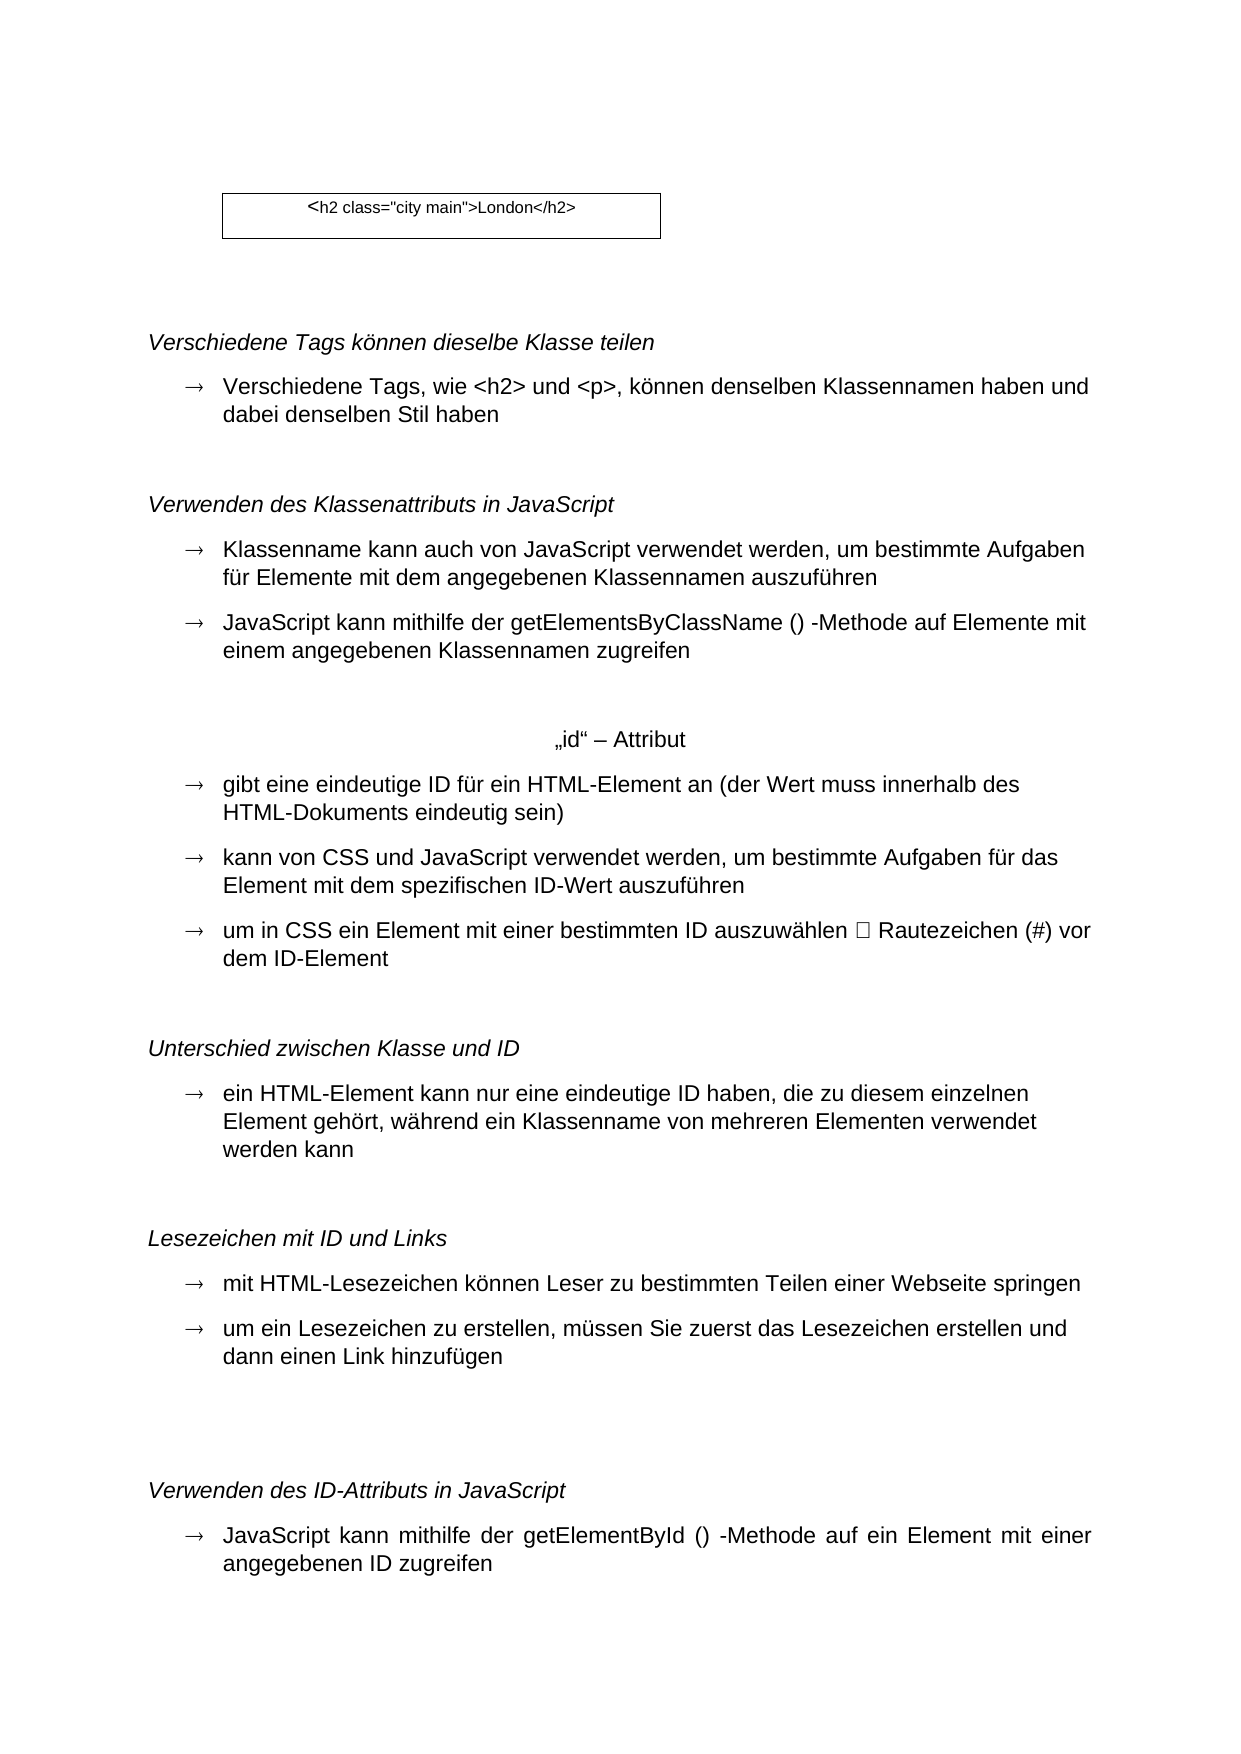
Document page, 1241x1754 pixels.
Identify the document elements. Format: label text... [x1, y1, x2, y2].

list Verschiedene Tags, wie <h2> und <p>, können denselben Klassennamen haben und dabei denselben Stil haben [185, 373, 1093, 428]
list Verschiedene Tags können dieselbe Klasse teilen [148, 328, 1093, 355]
text Unterschied zwischen Klasse und ID [148, 1035, 1093, 1061]
list ein HTML-Element kann nur eine eindeutige ID haben, die zu diesem einzelnen Element gehört, während ein Klassenname von mehreren Elementen verwendet werden kann [185, 1079, 1093, 1162]
table_header <h2 class="city main">London</h2> [223, 194, 660, 238]
text Verwenden des ID-Attributs in JavaScript [148, 1477, 1093, 1504]
text Verwenden des Klassenattributs in JavaScript [148, 491, 1093, 517]
list Klassenname kann auch von JavaScript verwendet werden, um bestimmte Aufgaben für Elemente mit dem angegebenen Klassennamen auszuführen [185, 536, 1093, 590]
list um in CSS ein Element mit einer bestimmten ID auszuwählen  Rautezeichen (#) vor dem ID-Element [185, 917, 1093, 971]
list gibt eine eindeutige ID für ein HTML-Element an (der Wert muss innerhalb des HTML-Dokuments eindeutig sein) [185, 771, 1093, 826]
list kann von CSS und JavaScript verwendet werden, um bestimmte Aufgaben für das Element mit dem spezifischen ID-Wert auszuführen [185, 844, 1093, 898]
list JavaScript kann mithilfe der getElementsByClassName () -Methode auf Elemente mit einem angegebenen Klassennamen zugreifen [185, 609, 1093, 663]
list mit HTML-Lesezeichen können Leser zu bestimmten Teilen einer Webseite springen [185, 1270, 1093, 1296]
text „id“ – Attribut [148, 726, 1093, 753]
list um ein Lesezeichen zu erstellen, müssen Sie zuerst das Lesezeichen erstellen und dann einen Link hinzufügen [185, 1315, 1093, 1369]
list JavaScript kann mithilfe der getElementById () -Methode auf ein Element mit einer angegebenen ID zugreifen [185, 1522, 1093, 1577]
text Lesezeichen mit ID und Links [148, 1225, 1093, 1252]
